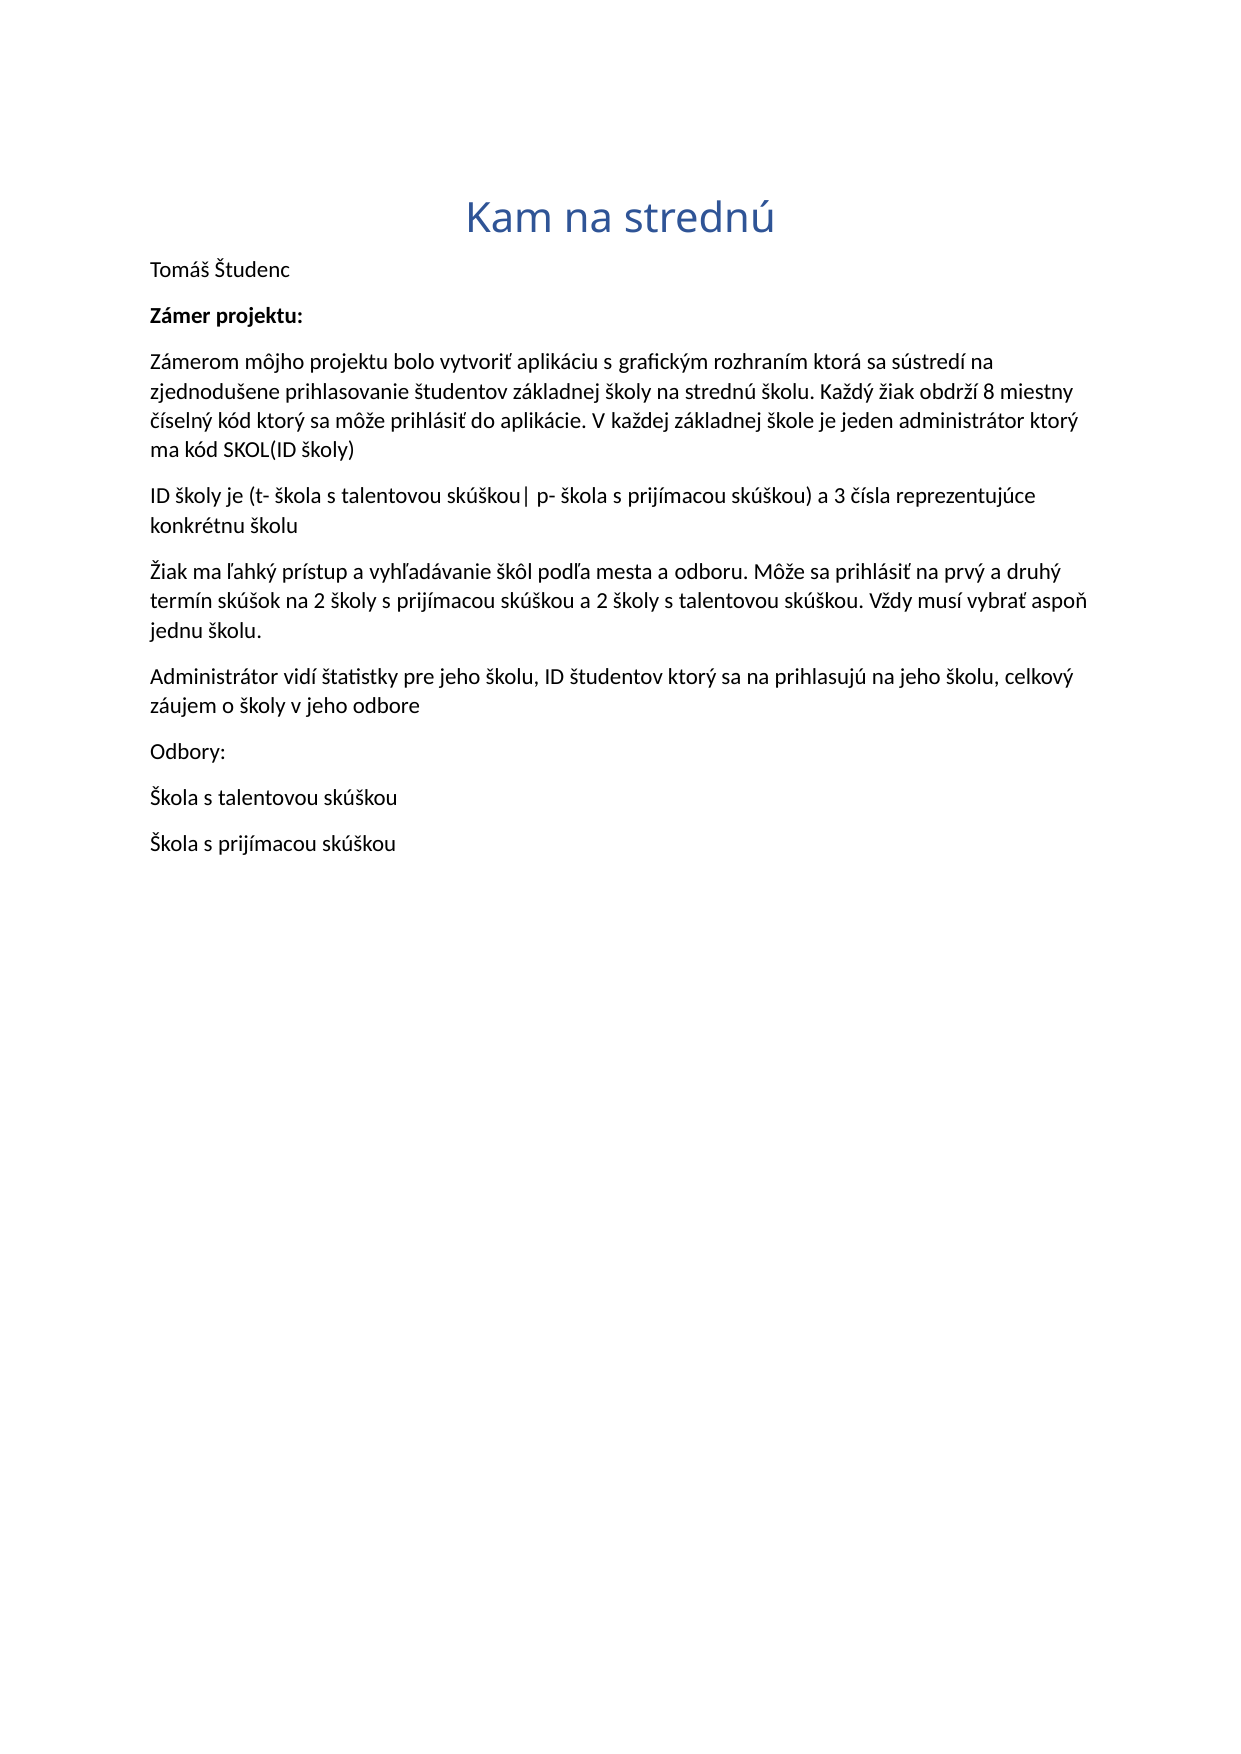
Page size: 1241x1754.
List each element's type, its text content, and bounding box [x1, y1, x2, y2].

text Zámer projektu: [150, 301, 1090, 329]
text Tomáš Študenc [150, 255, 1090, 283]
text Zámerom môjho projektu bolo vytvoriť aplikáciu s grafickým rozhraním ktorá sa sústredí na zjednodušene prihlasovanie študentov základnej školy na strednú školu. Každý žiak obdrží 8 miestny číselný kód ktorý sa môže prihlásiť do aplikácie. V každej základnej škole je jeden administrátor ktorý ma kód SKOL(ID školy) [150, 347, 1090, 464]
text Administrátor vidí štatistky pre jeho školu, ID študentov ktorý sa na prihlasujú na jeho školu, celkový záujem o školy v jeho odbore [150, 662, 1090, 719]
subtitle Kam na strednú [150, 187, 1090, 244]
text Žiak ma ľahký prístup a vyhľadávanie škôl podľa mesta a odboru. Môže sa prihlásiť na prvý a druhý termín skúšok na 2 školy s prijímacou skúškou a 2 školy s talentovou skúškou. Vždy musí vybrať aspoň jednu školu. [150, 557, 1090, 644]
text Škola s prijímacou skúškou [150, 829, 1090, 857]
text ID školy je (t- škola s talentovou skúškou| p- škola s prijímacou skúškou) a 3 čísla reprezentujúce konkrétnu školu [150, 482, 1090, 539]
text Odbory: [150, 737, 1090, 765]
text Škola s talentovou skúškou [150, 783, 1090, 811]
